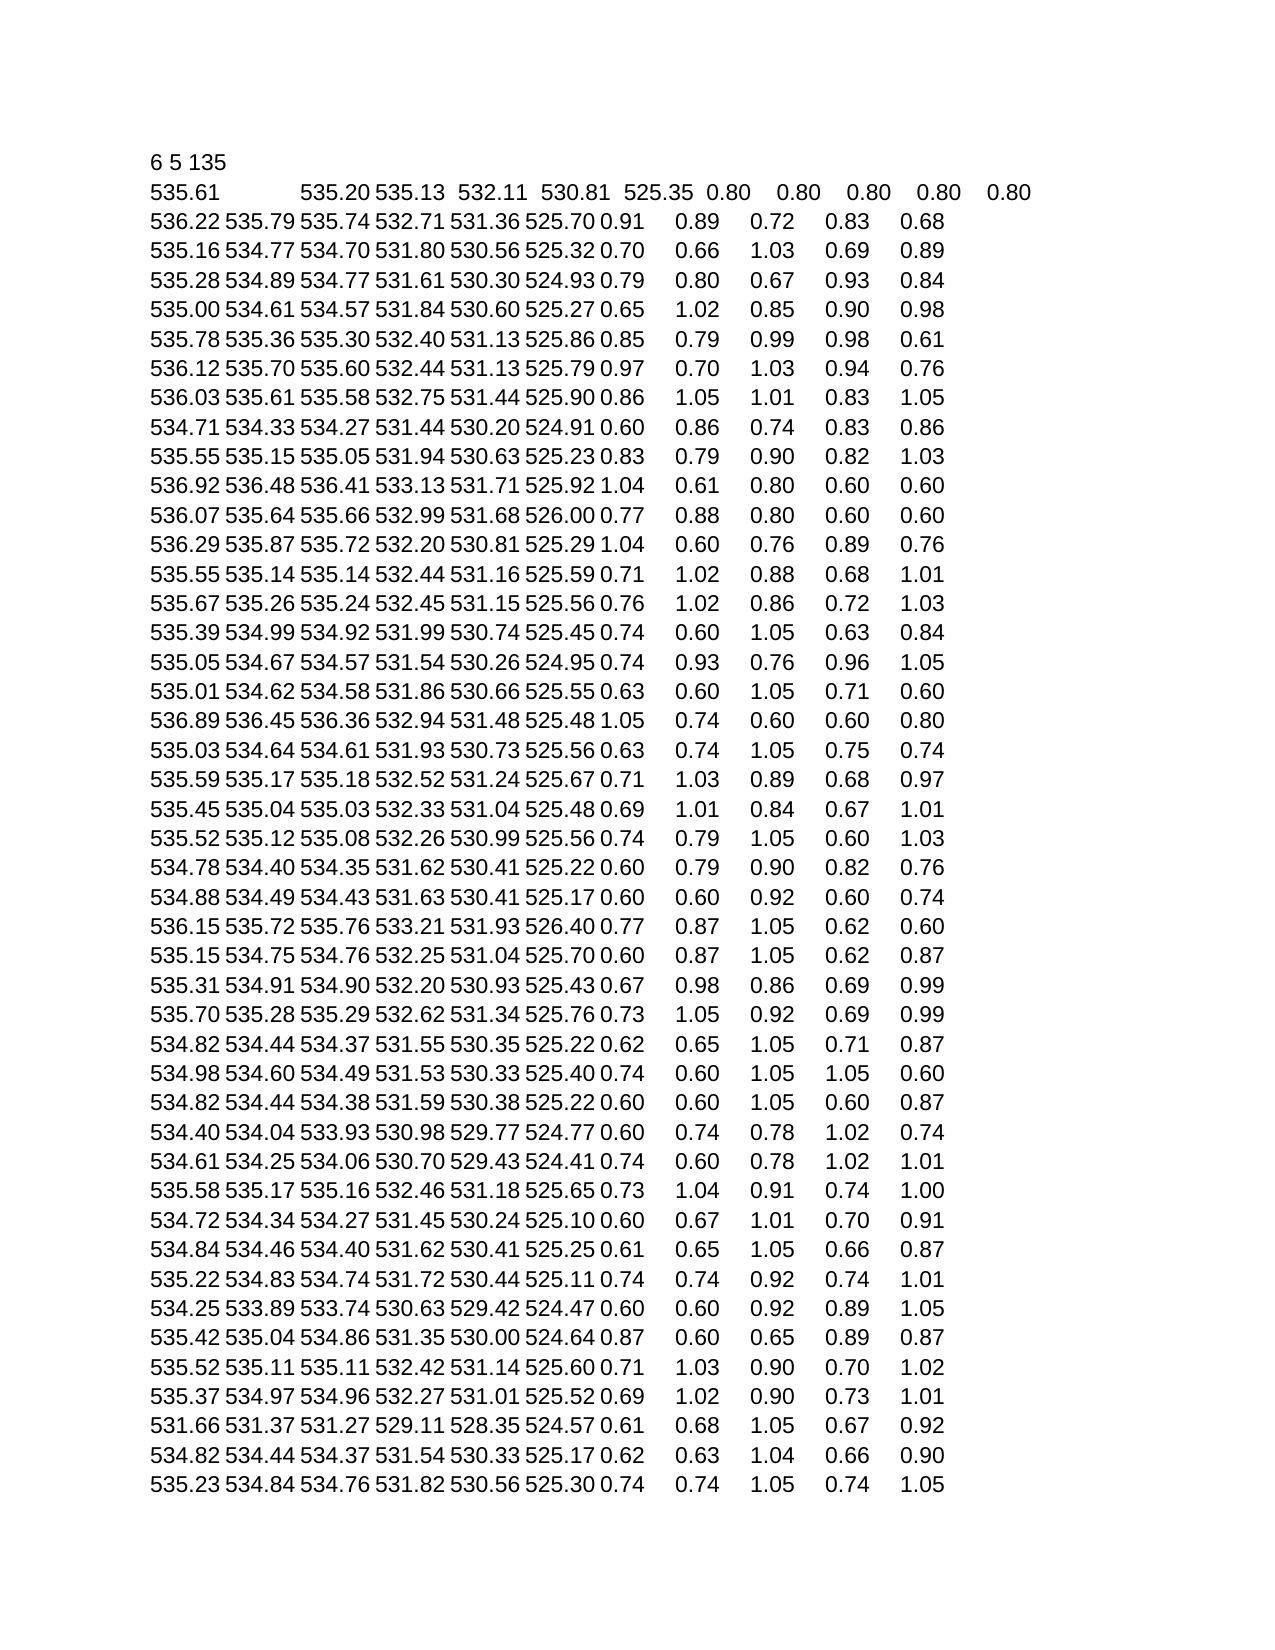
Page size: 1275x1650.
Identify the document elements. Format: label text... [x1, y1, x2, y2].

text 536.89 536.45 536.36 532.94 531.48 525.48 1.05 0.74 0.60 0.60 0.80 [150, 708, 1125, 734]
text 535.42 535.04 534.86 531.35 530.00 524.64 0.87 0.60 0.65 0.89 0.87 [150, 1325, 1125, 1351]
text 535.59 535.17 535.18 532.52 531.24 525.67 0.71 1.03 0.89 0.68 0.97 [150, 767, 1125, 792]
text 535.23 534.84 534.76 531.82 530.56 525.30 0.74 0.74 1.05 0.74 1.05 [150, 1472, 1125, 1497]
text 535.28 534.89 534.77 531.61 530.30 524.93 0.79 0.80 0.67 0.93 0.84 [150, 267, 1125, 293]
text 536.22 535.79 535.74 532.71 531.36 525.70 0.91 0.89 0.72 0.83 0.68 [150, 209, 1125, 234]
text 535.52 535.11 535.11 532.42 531.14 525.60 0.71 1.03 0.90 0.70 1.02 [150, 1354, 1125, 1380]
text 535.00 534.61 534.57 531.84 530.60 525.27 0.65 1.02 0.85 0.90 0.98 [150, 297, 1125, 322]
text 536.07 535.64 535.66 532.99 531.68 526.00 0.77 0.88 0.80 0.60 0.60 [150, 502, 1125, 528]
text 536.15 535.72 535.76 533.21 531.93 526.40 0.77 0.87 1.05 0.62 0.60 [150, 914, 1125, 939]
text 534.82 534.44 534.37 531.54 530.33 525.17 0.62 0.63 1.04 0.66 0.90 [150, 1442, 1125, 1468]
text 6 5 135 [150, 150, 1125, 176]
text 536.29 535.87 535.72 532.20 530.81 525.29 1.04 0.60 0.76 0.89 0.76 [150, 532, 1125, 557]
text 535.16 534.77 534.70 531.80 530.56 525.32 0.70 0.66 1.03 0.69 0.89 [150, 238, 1125, 264]
text 534.84 534.46 534.40 531.62 530.41 525.25 0.61 0.65 1.05 0.66 0.87 [150, 1237, 1125, 1262]
text 535.55 535.15 535.05 531.94 530.63 525.23 0.83 0.79 0.90 0.82 1.03 [150, 444, 1125, 469]
text 535.03 534.64 534.61 531.93 530.73 525.56 0.63 0.74 1.05 0.75 0.74 [150, 737, 1125, 763]
text 534.25 533.89 533.74 530.63 529.42 524.47 0.60 0.60 0.92 0.89 1.05 [150, 1296, 1125, 1321]
text 534.40 534.04 533.93 530.98 529.77 524.77 0.60 0.74 0.78 1.02 0.74 [150, 1119, 1125, 1145]
text 535.05 534.67 534.57 531.54 530.26 524.95 0.74 0.93 0.76 0.96 1.05 [150, 649, 1125, 675]
text 534.61 534.25 534.06 530.70 529.43 524.41 0.74 0.60 0.78 1.02 1.01 [150, 1149, 1125, 1174]
text 534.98 534.60 534.49 531.53 530.33 525.40 0.74 0.60 1.05 1.05 0.60 [150, 1061, 1125, 1086]
text 531.66 531.37 531.27 529.11 528.35 524.57 0.61 0.68 1.05 0.67 0.92 [150, 1413, 1125, 1439]
text 535.31 534.91 534.90 532.20 530.93 525.43 0.67 0.98 0.86 0.69 0.99 [150, 972, 1125, 998]
text 535.45 535.04 535.03 532.33 531.04 525.48 0.69 1.01 0.84 0.67 1.01 [150, 796, 1125, 822]
text 534.82 534.44 534.38 531.59 530.38 525.22 0.60 0.60 1.05 0.60 0.87 [150, 1090, 1125, 1116]
text 535.52 535.12 535.08 532.26 530.99 525.56 0.74 0.79 1.05 0.60 1.03 [150, 826, 1125, 851]
text 534.78 534.40 534.35 531.62 530.41 525.22 0.60 0.79 0.90 0.82 0.76 [150, 855, 1125, 881]
text 535.15 534.75 534.76 532.25 531.04 525.70 0.60 0.87 1.05 0.62 0.87 [150, 943, 1125, 969]
text 535.70 535.28 535.29 532.62 531.34 525.76 0.73 1.05 0.92 0.69 0.99 [150, 1002, 1125, 1027]
text 534.82 534.44 534.37 531.55 530.35 525.22 0.62 0.65 1.05 0.71 0.87 [150, 1031, 1125, 1057]
text 534.71 534.33 534.27 531.44 530.20 524.91 0.60 0.86 0.74 0.83 0.86 [150, 414, 1125, 440]
text 535.78 535.36 535.30 532.40 531.13 525.86 0.85 0.79 0.99 0.98 0.61 [150, 326, 1125, 352]
text 535.67 535.26 535.24 532.45 531.15 525.56 0.76 1.02 0.86 0.72 1.03 [150, 591, 1125, 616]
text 536.92 536.48 536.41 533.13 531.71 525.92 1.04 0.61 0.80 0.60 0.60 [150, 473, 1125, 499]
text 534.88 534.49 534.43 531.63 530.41 525.17 0.60 0.60 0.92 0.60 0.74 [150, 884, 1125, 910]
text 536.03 535.61 535.58 532.75 531.44 525.90 0.86 1.05 1.01 0.83 1.05 [150, 385, 1125, 411]
text 535.01 534.62 534.58 531.86 530.66 525.55 0.63 0.60 1.05 0.71 0.60 [150, 679, 1125, 704]
text 535.55 535.14 535.14 532.44 531.16 525.59 0.71 1.02 0.88 0.68 1.01 [150, 561, 1125, 587]
text 535.22 534.83 534.74 531.72 530.44 525.11 0.74 0.74 0.92 0.74 1.01 [150, 1266, 1125, 1292]
text 536.12 535.70 535.60 532.44 531.13 525.79 0.97 0.70 1.03 0.94 0.76 [150, 356, 1125, 381]
text 534.72 534.34 534.27 531.45 530.24 525.10 0.60 0.67 1.01 0.70 0.91 [150, 1207, 1125, 1233]
text 535.58 535.17 535.16 532.46 531.18 525.65 0.73 1.04 0.91 0.74 1.00 [150, 1178, 1125, 1204]
text 535.61 535.20 535.13 532.11 530.81 525.35 0.80 0.80 0.80 0.80 0.80 [150, 179, 1125, 205]
text 535.39 534.99 534.92 531.99 530.74 525.45 0.74 0.60 1.05 0.63 0.84 [150, 620, 1125, 646]
text 535.37 534.97 534.96 532.27 531.01 525.52 0.69 1.02 0.90 0.73 1.01 [150, 1384, 1125, 1409]
